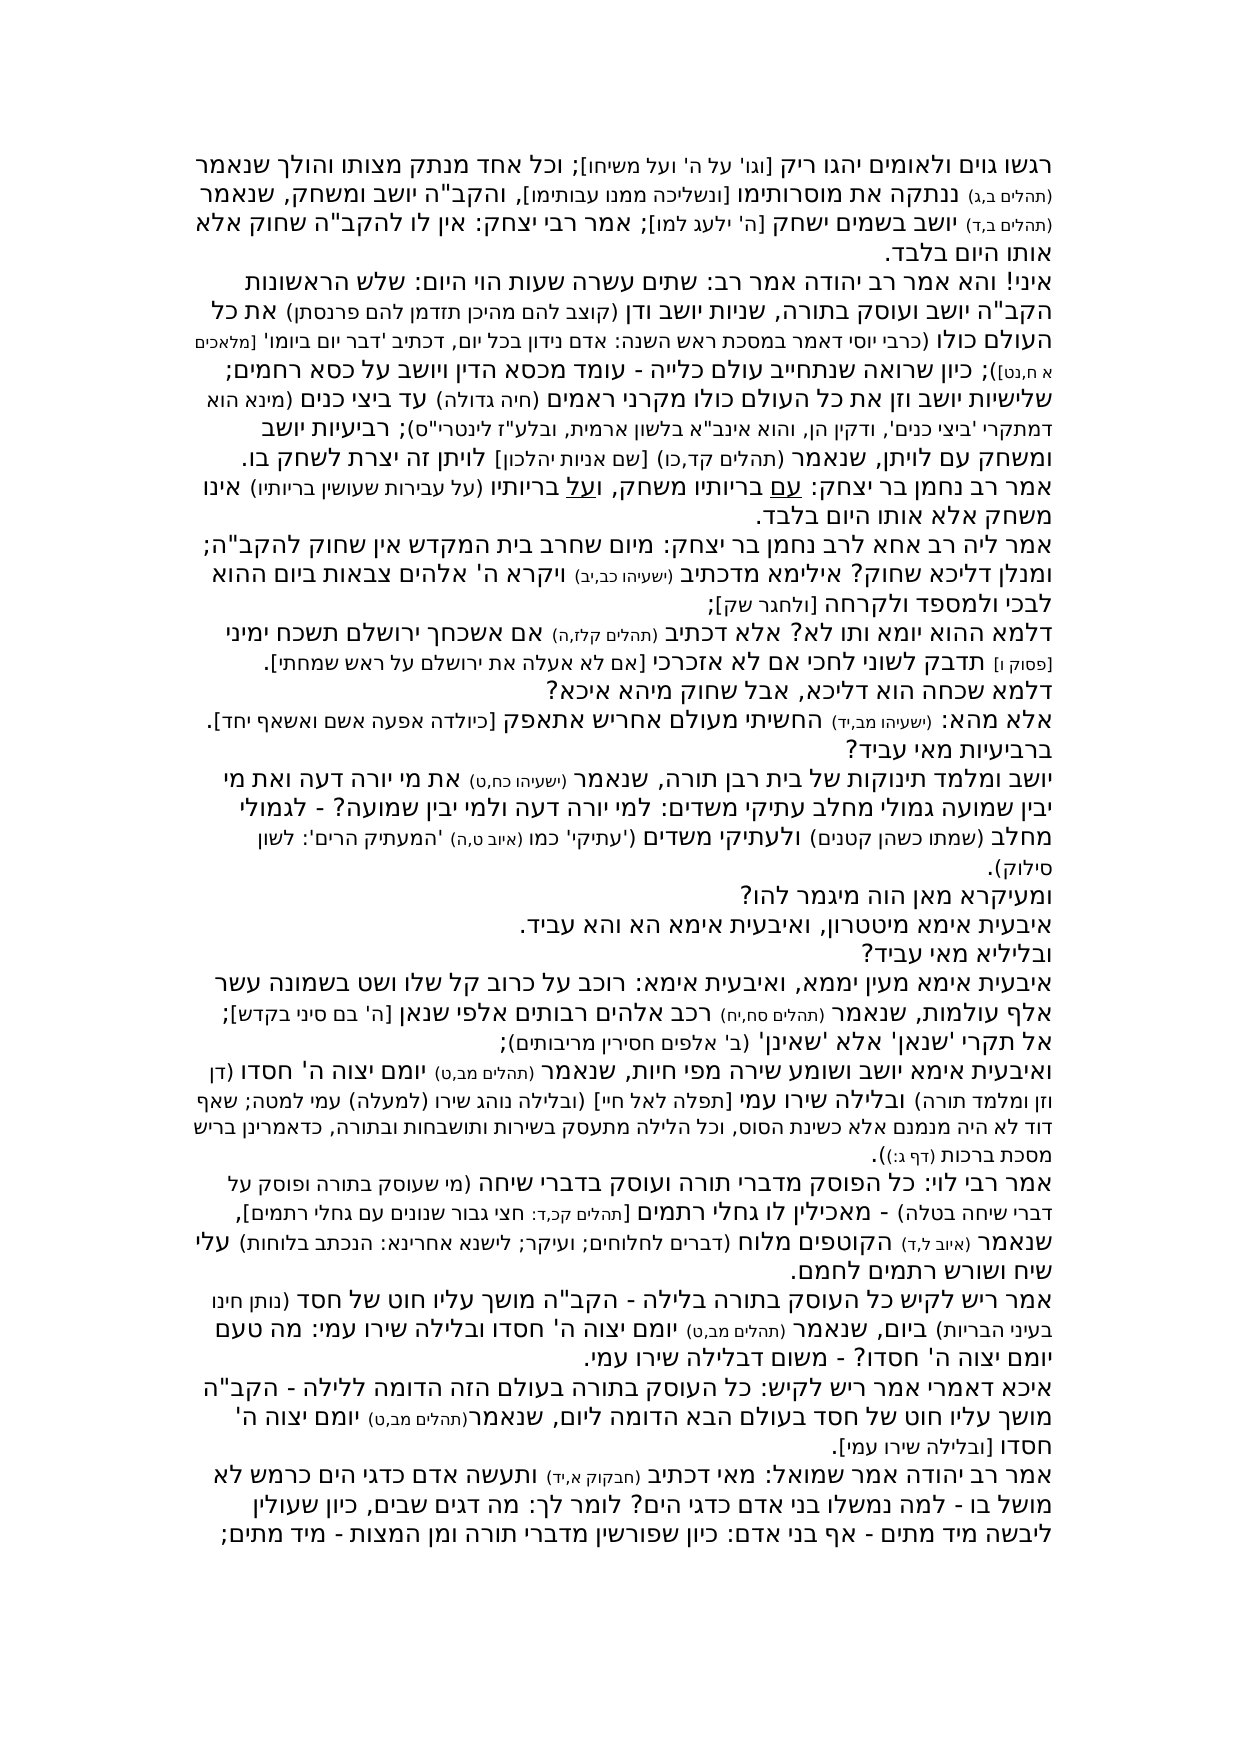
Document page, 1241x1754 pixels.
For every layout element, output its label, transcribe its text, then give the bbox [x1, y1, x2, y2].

text דלמא שכחה הוא דליכא, אבל שחוק מיהא איכא? [187, 676, 1053, 706]
text אמר רב נחמן בר יצחק: עם בריותיו משחק, ועל בריותיו (על עבירות שעושין בריותיו) אינו משחק אלא אותו היום בלבד. [187, 472, 1053, 530]
text איכא דאמרי אמר ריש לקיש: כל העוסק בתורה בעולם הזה הדומה ללילה - הקב"ה מושך עליו חוט של חסד בעולם הבא הדומה ליום, שנאמר(תהלים מב,ט) יומם יצוה ה' חסדו [ובלילה שירו עמי]. [187, 1373, 1053, 1461]
text יושב ומלמד תינוקות של בית רבן תורה, שנאמר (ישעיהו כח,ט) את מי יורה דעה ואת מי יבין שמועה גמולי מחלב עתיקי משדים: למי יורה דעה ולמי יבין שמועה? - לגמולי מחלב (שמתו כשהן קטנים) ולעתיקי משדים ('עתיקי' כמו (איוב ט,ה) 'המעתיק הרים': לשון סילוק). [187, 764, 1053, 881]
text ואיבעית אימא יושב ושומע שירה מפי חיות, שנאמר (תהלים מב,ט) יומם יצוה ה' חסדו (דן וזן ומלמד תורה) ובלילה שירו עמי [תפלה לאל חיי] (ובלילה נוהג שירו (למעלה) עמי למטה; שאף דוד לא היה מנמנם אלא כשינת הסוס, וכל הלילה מתעסק בשירות ותושבחות ובתורה, כדאמרינן בריש מסכת ברכות (דף ג:)). [187, 1056, 1053, 1168]
text אמר ליה רב אחא לרב נחמן בר יצחק: מיום שחרב בית המקדש אין שחוק להקב"ה; ומנלן דליכא שחוק? אילימא מדכתיב (ישעיהו כב,יב) ויקרא ה' אלהים צבאות ביום ההוא לבכי ולמספד ולקרחה [ולחגר שק]; [187, 530, 1053, 618]
text ובליליא מאי עביד? [187, 939, 1053, 968]
text איבעית אימא מעין יממא, ואיבעית אימא: רוכב על כרוב קל שלו ושט בשמונה עשר אלף עולמות, שנאמר (תהלים סח,יח) רכב אלהים רבותים אלפי שנאן [ה' בם סיני בקדש]; אל תקרי 'שנאן' אלא 'שאינן' (ב' אלפים חסירין מריבותים); [187, 968, 1053, 1056]
text רגשו גוים ולאומים יהגו ריק [וגו' על ה' ועל משיחו]; וכל אחד מנתק מצותו והולך שנאמר (תהלים ב,ג) ננתקה את מוסרותימו [ונשליכה ממנו עבותימו], והקב"ה יושב ומשחק, שנאמר (תהלים ב,ד) יושב בשמים ישחק [ה' ילעג למו]; אמר רבי יצחק: אין לו להקב"ה שחוק אלא אותו היום בלבד. [187, 150, 1053, 267]
text אלא מהא: (ישעיהו מב,יד) החשיתי מעולם אחריש אתאפק [כיולדה אפעה אשם ואשאף יחד]. ברביעיות מאי עביד? [187, 706, 1053, 764]
text איבעית אימא מיטטרון, ואיבעית אימא הא והא עביד. [187, 910, 1053, 939]
text אמר רבי לוי: כל הפוסק מדברי תורה ועוסק בדברי שיחה (מי שעוסק בתורה ופוסק על דברי שיחה בטלה) - מאכילין לו גחלי רתמים [תהלים קכ,ד: חצי גבור שנונים עם גחלי רתמים], שנאמר (איוב ל,ד) הקוטפים מלוח (דברים לחלוחים; ועיקר; לישנא אחרינא: הנכתב בלוחות) עלי שיח ושורש רתמים לחמם. [187, 1168, 1053, 1285]
text דלמא ההוא יומא ותו לא? אלא דכתיב (תהלים קלז,ה) אם אשכחך ירושלם תשכח ימיני [פסוק ו] תדבק לשוני לחכי אם לא אזכרכי [אם לא אעלה את ירושלם על ראש שמחתי]. [187, 618, 1053, 676]
text אמר ריש לקיש כל העוסק בתורה בלילה - הקב"ה מושך עליו חוט של חסד (נותן חינו בעיני הבריות) ביום, שנאמר (תהלים מב,ט) יומם יצוה ה' חסדו ובלילה שירו עמי: מה טעם יומם יצוה ה' חסדו? - משום דבלילה שירו עמי. [187, 1285, 1053, 1373]
text אמר רב יהודה אמר שמואל: מאי דכתיב (חבקוק א,יד) ותעשה אדם כדגי הים כרמש לא מושל בו - למה נמשלו בני אדם כדגי הים? לומר לך: מה דגים שבים, כיון שעולין ליבשה מיד מתים - אף בני אדם: כיון שפורשין מדברי תורה ומן המצות - מיד מתים; [187, 1461, 1053, 1548]
text איני! והא אמר רב יהודה אמר רב: שתים עשרה שעות הוי היום: שלש הראשונות הקב"ה יושב ועוסק בתורה, שניות יושב ודן (קוצב להם מהיכן תזדמן להם פרנסתן) את כל העולם כולו (כרבי יוסי דאמר במסכת ראש השנה: אדם נידון בכל יום, דכתיב 'דבר יום ביומו' [מלאכים א ח,נט]); כיון שרואה שנתחייב עולם כלייה - עומד מכסא הדין ויושב על כסא רחמים; שלישיות יושב וזן את כל העולם כולו מקרני ראמים (חיה גדולה) עד ביצי כנים (מינא הוא דמתקרי 'ביצי כנים', ודקין הן, והוא אינב"א בלשון ארמית, ובלע"ז לינטרי"ס); רביעיות יושב ומשחק עם לויתן, שנאמר (תהלים קד,כו) [שם אניות יהלכון] לויתן זה יצרת לשחק בו. [187, 267, 1053, 472]
text ומעיקרא מאן הוה מיגמר להו? [187, 881, 1053, 910]
